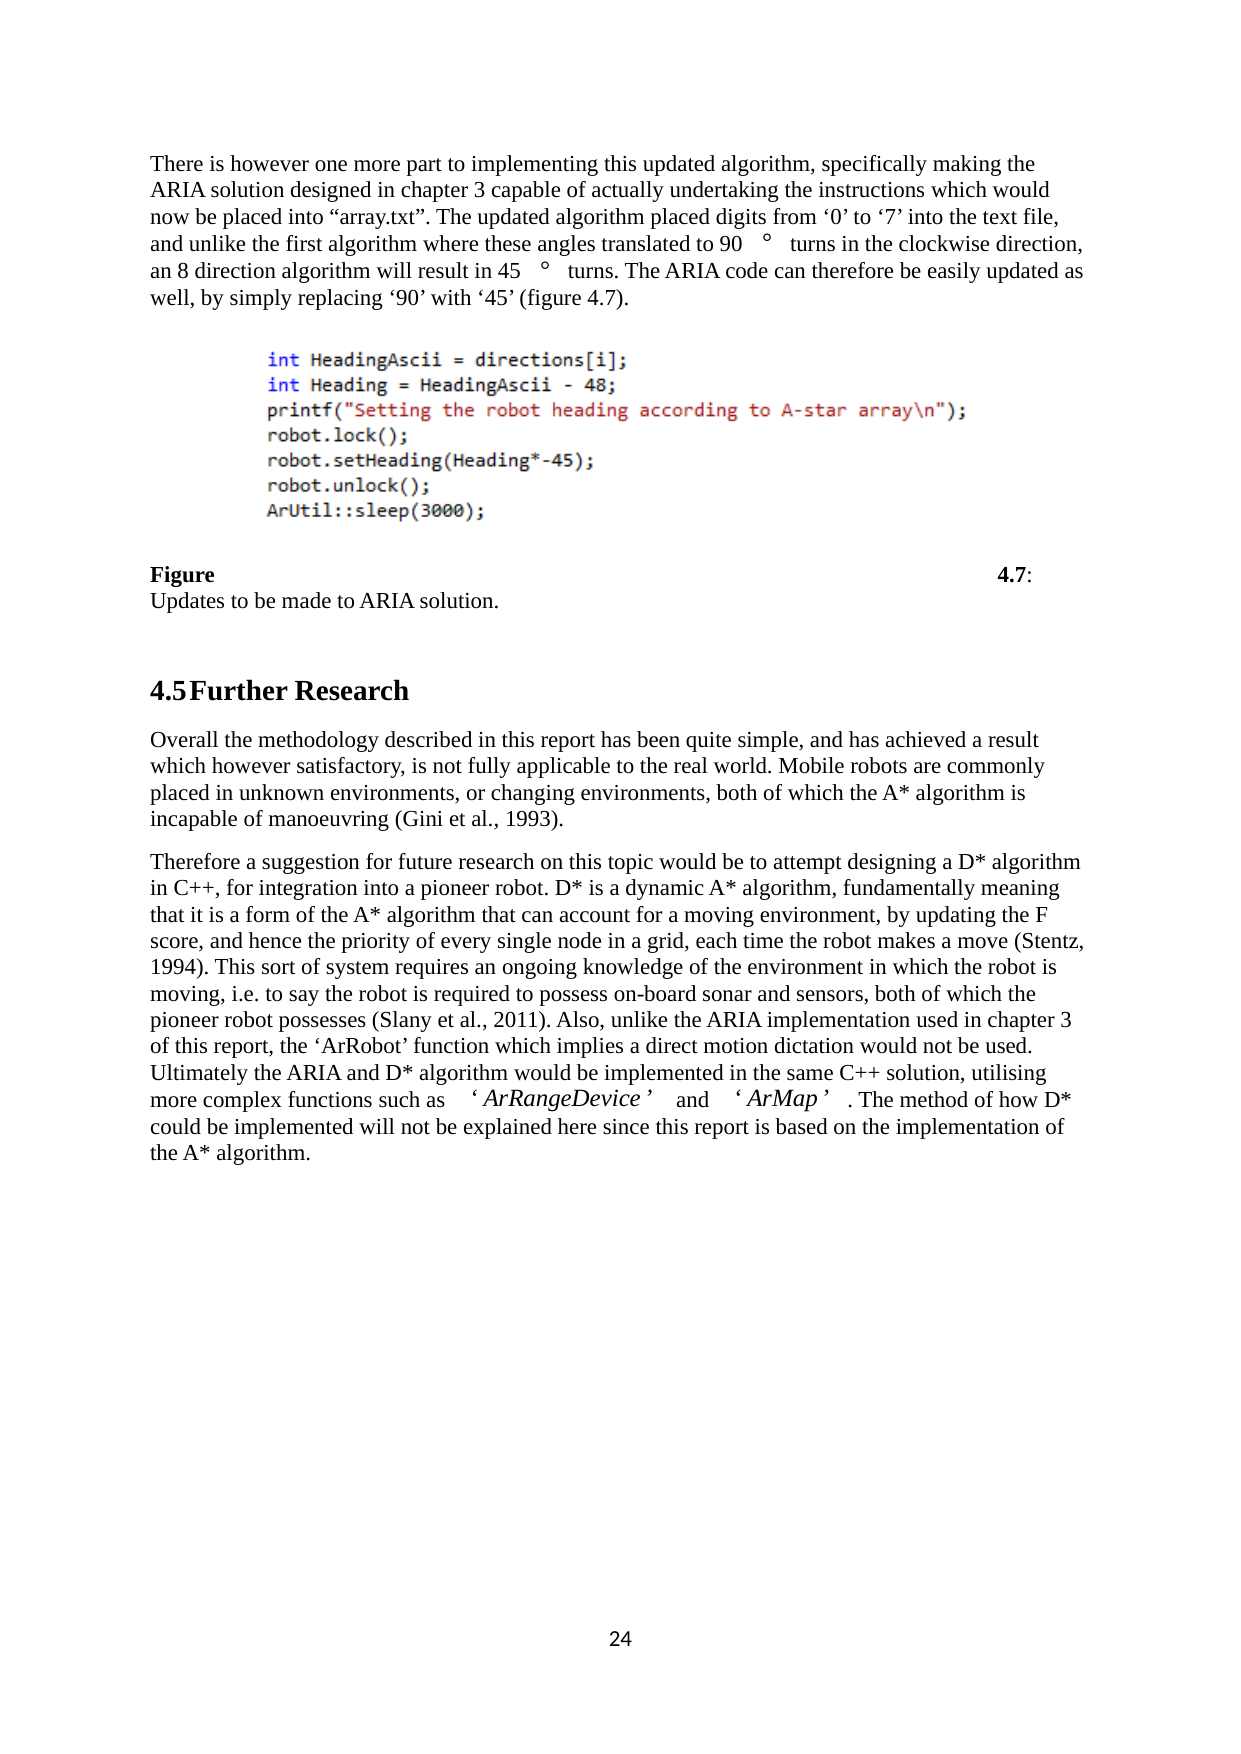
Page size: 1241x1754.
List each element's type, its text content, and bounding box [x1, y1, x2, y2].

picture [261, 346, 978, 525]
text Therefore a suggestion for future research on this topic would be to attempt designing a D* algorithm in C++, for integration into a pioneer robot. D* is a dynamic A* algorithm, fundamentally meaning that it is a form of the A* algorithm that can account for a moving environment, by updating the F score, and hence the priority of every single node in a grid, each time the robot makes a move (Stentz, 1994). This sort of system requires an ongoing knowledge of the environment in which the robot is moving, i.e. to say the robot is required to possess on-board sonar and sensors, both of which the pioneer robot possesses (Slany et al., 2011). Also, unlike the ARIA implementation used in chapter 3 of this report, the ‘ArRobot’ function which implies a direct motion dictation would not be used. Ultimately the ARIA and D* algorithm would be implemented in the same C++ solution, utilising more complex functions such as and . The method of how D* could be implemented will not be explained here since this report is based on the implementation of the A* algorithm. [150, 848, 1090, 1165]
list Further Research [150, 673, 1090, 707]
text There is however one more part to implementing this updated algorithm, specifically making the ARIA solution designed in chapter 3 capable of actually undertaking the instructions which would now be placed into “array.txt”. The updated algorithm placed digits from ‘0’ to ‘7’ into the text file, and unlike the first algorithm where these angles translated to 90turns in the clockwise direction, an 8 direction algorithm will result in 45turns. The ARIA code can therefore be easily updated as well, by simply replacing ‘90’ with ‘45’ (figure 4.7). [150, 150, 1090, 311]
text Overall the methodology described in this report has been quite simple, and has achieved a result which however satisfactory, is not fully applicable to the real world. Mobile robots are commonly placed in unknown environments, or changing environments, both of which the A* algorithm is incapable of manoeuvring (Gini et al., 1993). [150, 726, 1090, 831]
text Figure 4.7: Updates to be made to ARIA solution. [150, 561, 1090, 613]
